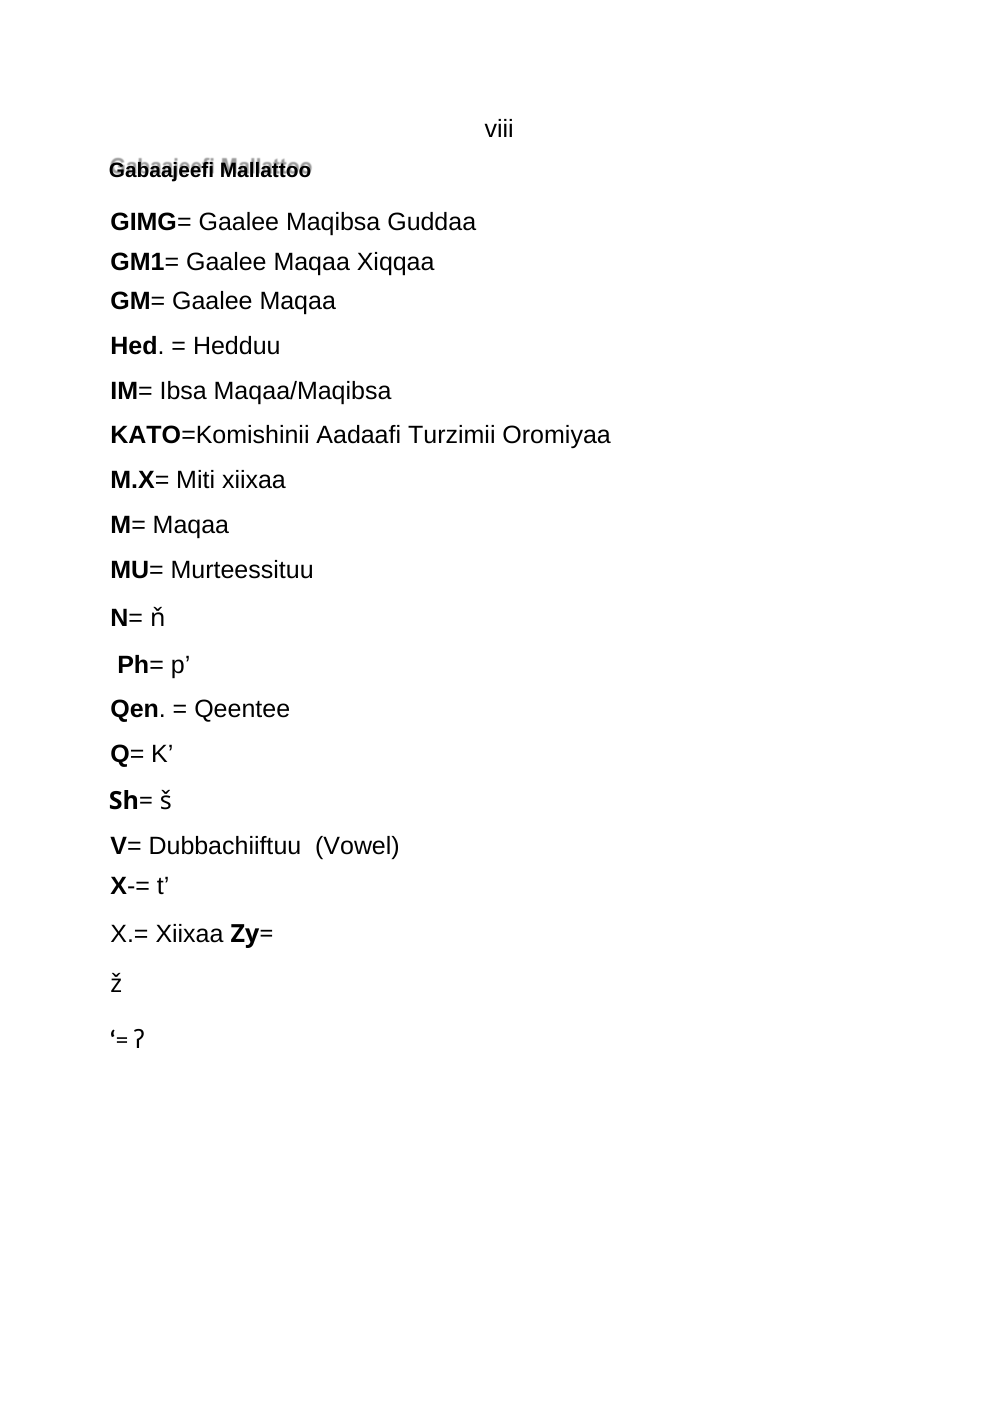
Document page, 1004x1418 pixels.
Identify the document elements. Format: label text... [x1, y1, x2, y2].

subtitle Gabaajeefi Mallattoo [338, 158, 892, 182]
text V= Dubbachiiftuu (Vowel) [110, 831, 892, 860]
text KATO=Komishinii Aadaafi Turzimii Oromiyaa [110, 421, 892, 449]
text M.X= Miti xiixaa [110, 465, 892, 494]
text Qen. = Qeentee [110, 694, 892, 723]
text GM= Gaalee Maqaa [110, 286, 892, 315]
text X-= t’ [110, 871, 892, 900]
text M= Maqaa [110, 510, 892, 539]
text N= ň [110, 600, 892, 634]
text IM= Ibsa Maqaa/Maqibsa [110, 376, 892, 404]
text viii [113, 114, 892, 143]
text ‘= ʔ [109, 1021, 892, 1055]
text X.= Xiixaa Zy= ž [110, 916, 283, 1000]
text MU= Murteessituu [110, 554, 892, 583]
picture [95, 145, 338, 192]
text Ph= p’ [110, 649, 892, 678]
text GIMG= Gaalee Maqibsa Guddaa [110, 207, 892, 235]
text Q= K’ [110, 739, 892, 768]
text Sh= š [108, 783, 890, 817]
text Hed. = Hedduu [110, 331, 892, 360]
text GM1= Gaalee Maqaa Xiqqaa [110, 246, 892, 275]
